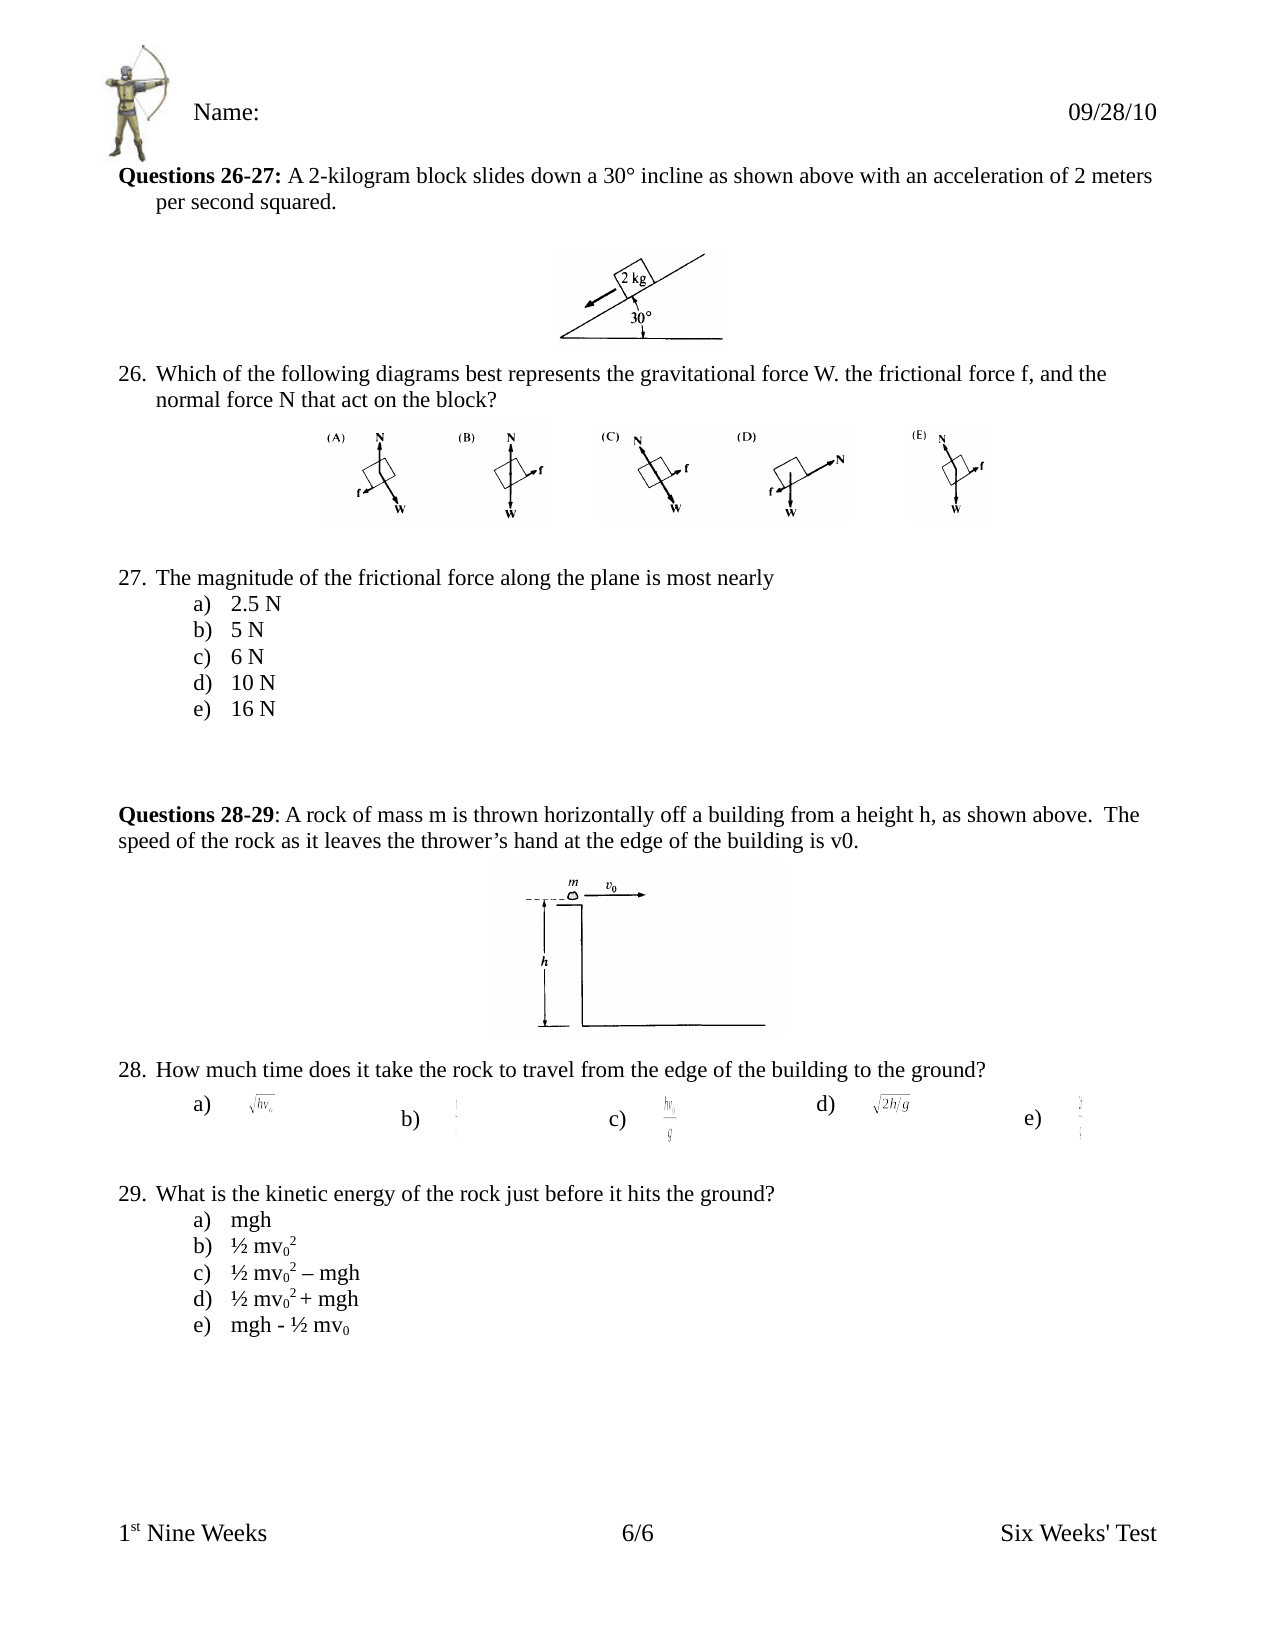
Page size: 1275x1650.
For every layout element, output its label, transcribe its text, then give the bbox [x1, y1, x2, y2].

list 5 N [193, 616, 1157, 643]
list The magnitude of the frictional force along the plane is most nearly [118, 564, 1157, 590]
picture [905, 425, 992, 524]
picture [82, 45, 193, 162]
list Which of the following diagrams best represents the gravitational force W. the frictional force f, and the normal force N that act on the block? [118, 360, 1157, 412]
list 10 N [193, 669, 1157, 695]
list 2.5 N [193, 590, 1157, 616]
list 6 N [193, 643, 1157, 669]
picture [551, 250, 724, 351]
list 16 N [193, 695, 1157, 722]
list What is the kinetic energy of the rock just before it hits the ground? [118, 1180, 1157, 1206]
picture [321, 421, 552, 524]
list mgh - ½ mv0 [193, 1312, 1157, 1338]
picture [487, 862, 788, 1036]
text Questions 26-27: A 2‑kilogram block slides down a 30° incline as shown above with an acceleration of 2 meters per second squared. [118, 156, 1157, 214]
list ½ mv02 [193, 1232, 1157, 1259]
list ½ mv02 – mgh [193, 1259, 1157, 1285]
list mgh [193, 1206, 1157, 1232]
text Questions 28-29: A rock of mass m is thrown horizontally off a building from a height h, as shown above. The speed of the rock as it leaves the thrower’s hand at the edge of the building is v0. [118, 801, 1157, 853]
list How much time does it take the rock to travel from the edge of the building to the ground? [118, 1056, 1157, 1083]
list ½ mv02 + mgh [193, 1285, 1157, 1312]
picture [596, 425, 850, 524]
